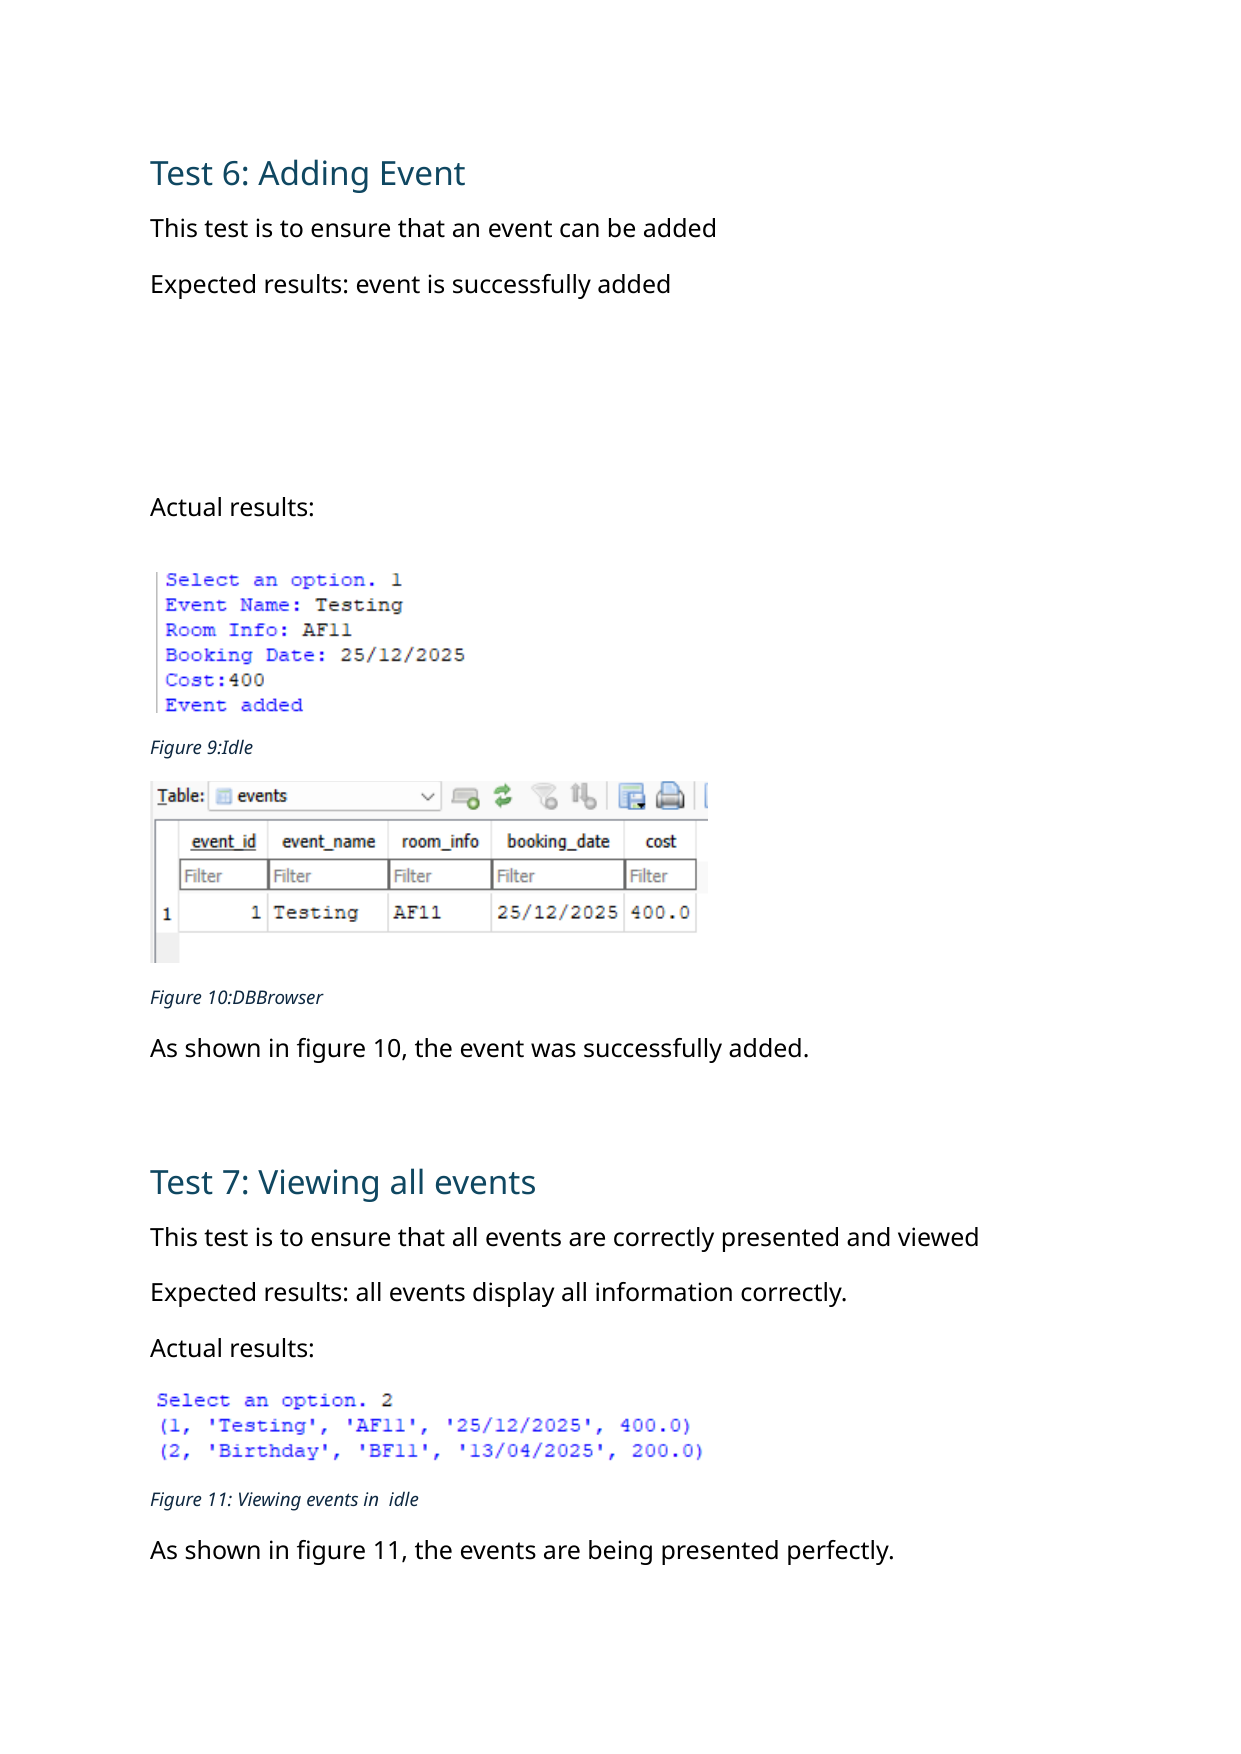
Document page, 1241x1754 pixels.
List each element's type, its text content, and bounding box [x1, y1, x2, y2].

text Figure 11: Viewing events in idle [150, 1487, 1090, 1512]
text This test is to ensure that all events are correctly presented and viewed [150, 1219, 1090, 1253]
subtitle Test 6: Adding Event [150, 150, 1090, 195]
text Expected results: event is successfully added [150, 266, 1090, 300]
text Actual results: [150, 1331, 1090, 1365]
text As shown in figure 10, the event was successfully added. [150, 1030, 1090, 1064]
text Expected results: all events display all information correctly. [150, 1275, 1090, 1309]
text As shown in figure 11, the events are being presented perfectly. [150, 1533, 1090, 1567]
subtitle Test 7: Viewing all events [150, 1159, 1090, 1204]
text Actual results: [150, 490, 1090, 524]
text Figure 10:DBBrowser [150, 984, 1090, 1009]
text This test is to ensure that an event can be added [150, 211, 1090, 244]
text Figure 9:Idle [150, 735, 1090, 760]
